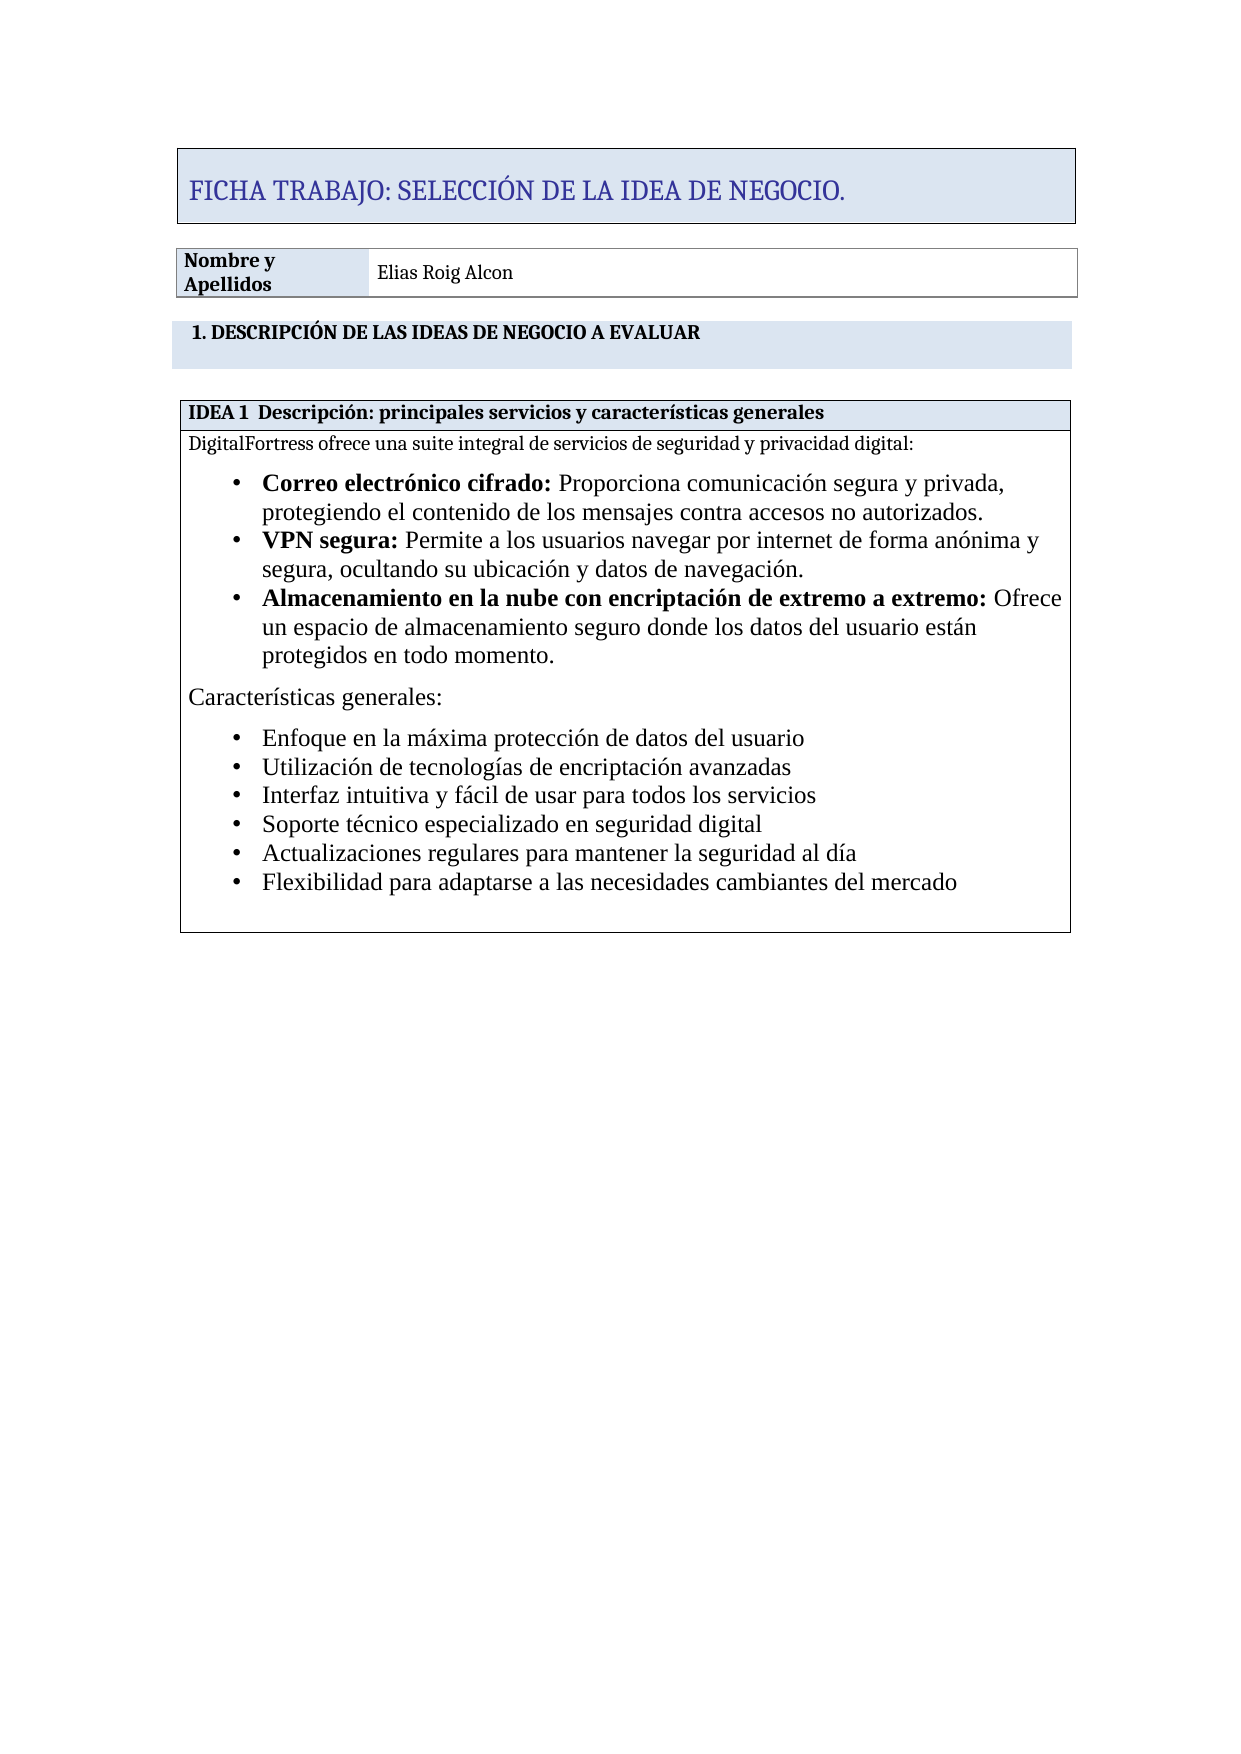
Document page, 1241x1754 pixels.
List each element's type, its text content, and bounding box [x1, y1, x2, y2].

table_header Elias Roig Alcon [370, 249, 1077, 296]
table_header FICHA TRABAJO: SELECCIÓN DE LA IDEA DE NEGOCIO. [178, 149, 1075, 222]
table_header IDEA 1 Descripción: principales servicios y características generales [181, 401, 1070, 430]
table_header 1. DESCRIPCIÓN DE LAS IDEAS DE NEGOCIO A EVALUAR [172, 321, 1072, 369]
table_header Nombre y Apellidos [177, 249, 369, 296]
table_cell DigitalFortress ofrece una suite integral de servicios de seguridad y privacidad digital: Correo electrónico cifrado: Proporciona comunicación segura y privada, protegiendo el contenido de los mensajes contra accesos no autorizados. VPN segura: Permite a los usuarios navegar por internet de forma anónima y segura, ocultando su ubicación y datos de navegación. Almacenamiento en la nube con encriptación de extremo a extremo: Ofrece un espacio de almacenamiento seguro donde los datos del usuario están protegidos en todo momento. Características generales: Enfoque en la máxima protección de datos del usuario Utilización de tecnologías de encriptación avanzadas Interfaz intuitiva y fácil de usar para todos los servicios Soporte técnico especializado en seguridad digital Actualizaciones regulares para mantener la seguridad al día Flexibilidad para adaptarse a las necesidades cambiantes del mercado [181, 431, 1070, 932]
